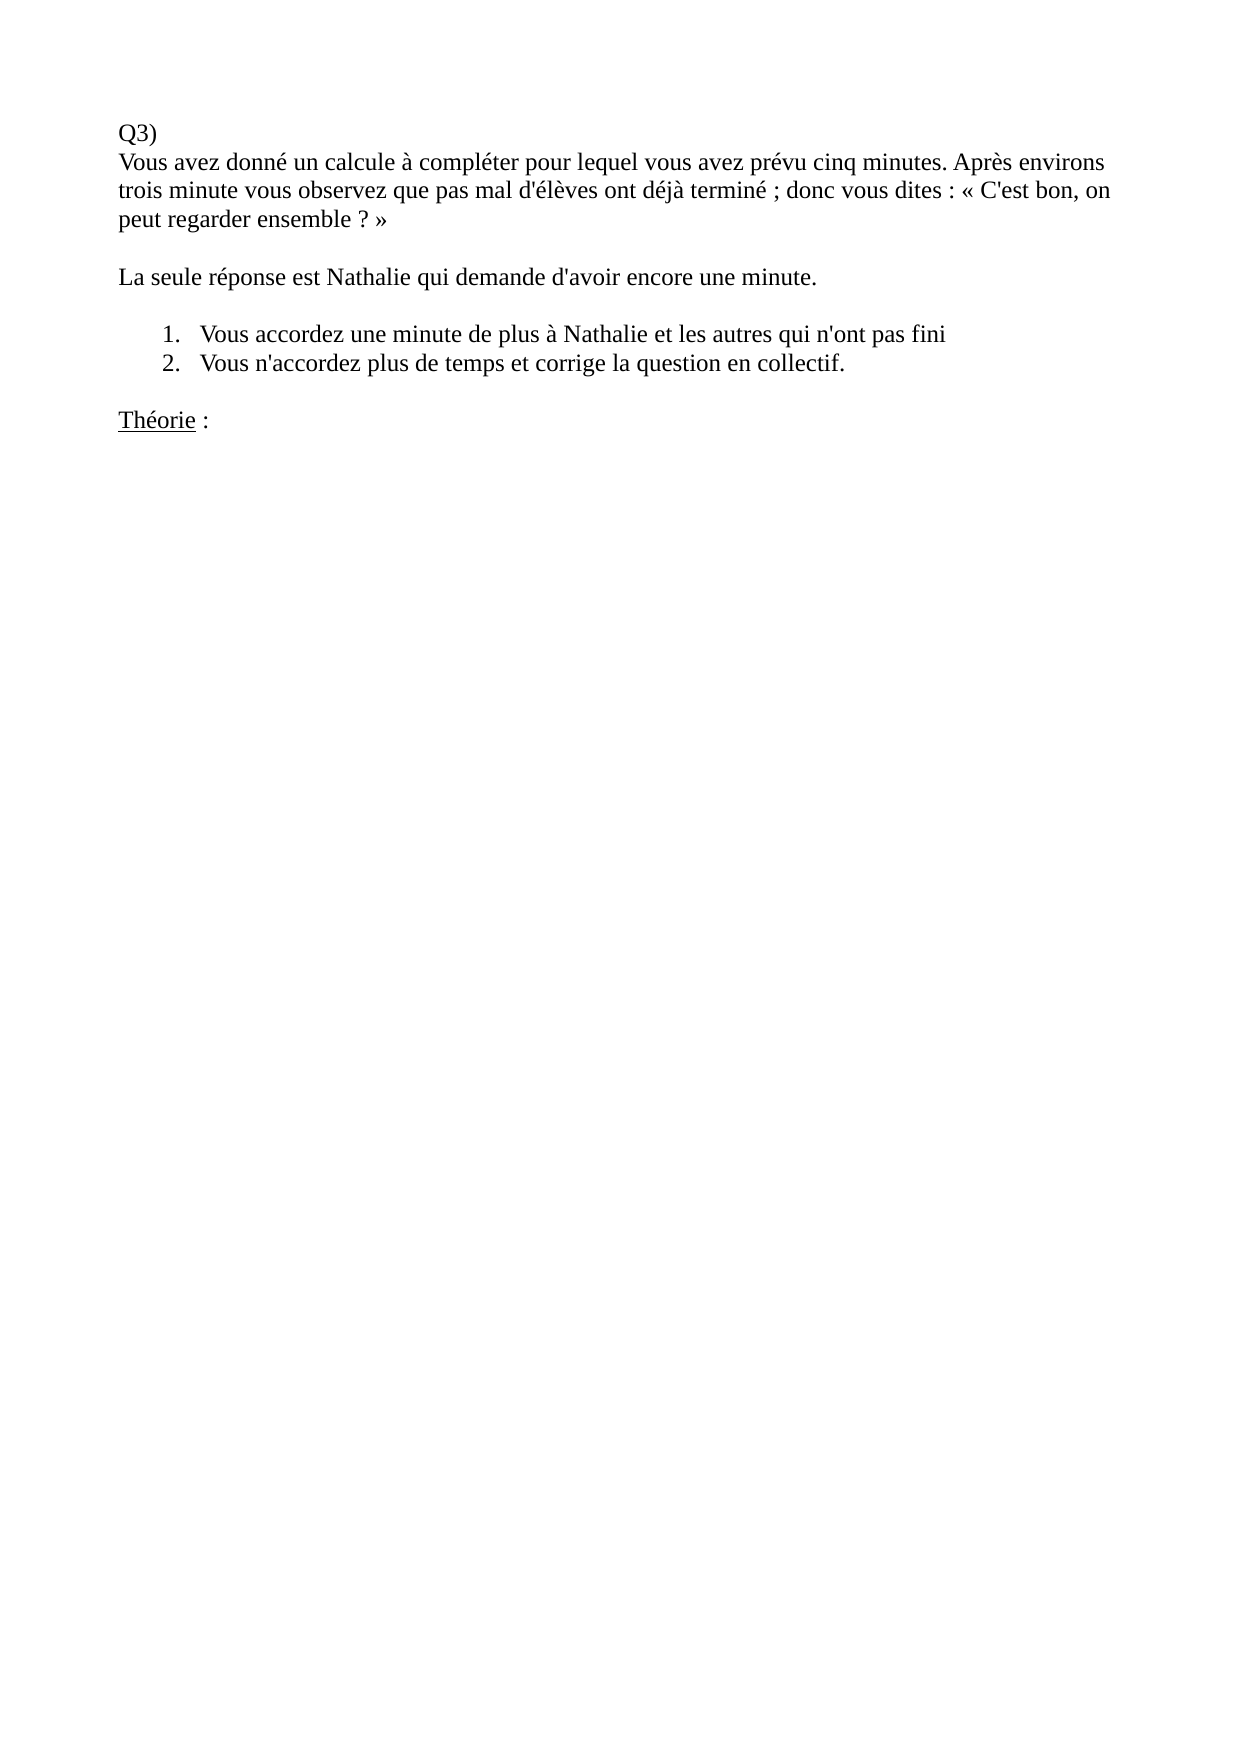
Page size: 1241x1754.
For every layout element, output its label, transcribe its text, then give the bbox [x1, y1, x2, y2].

text Théorie : [118, 406, 1122, 434]
list Vous n'accordez plus de temps et corrige la question en collectif. [162, 348, 1122, 377]
list Vous accordez une minute de plus à Nathalie et les autres qui n'ont pas fini [162, 319, 1122, 348]
text La seule réponse est Nathalie qui demande d'avoir encore une minute. [118, 262, 1122, 291]
text Q3) [118, 118, 1122, 147]
text Vous avez donné un calcule à compléter pour lequel vous avez prévu cinq minutes. Après environs trois minute vous observez que pas mal d'élèves ont déjà terminé ; donc vous dites : « C'est bon, on peut regarder ensemble ? » [118, 147, 1122, 233]
